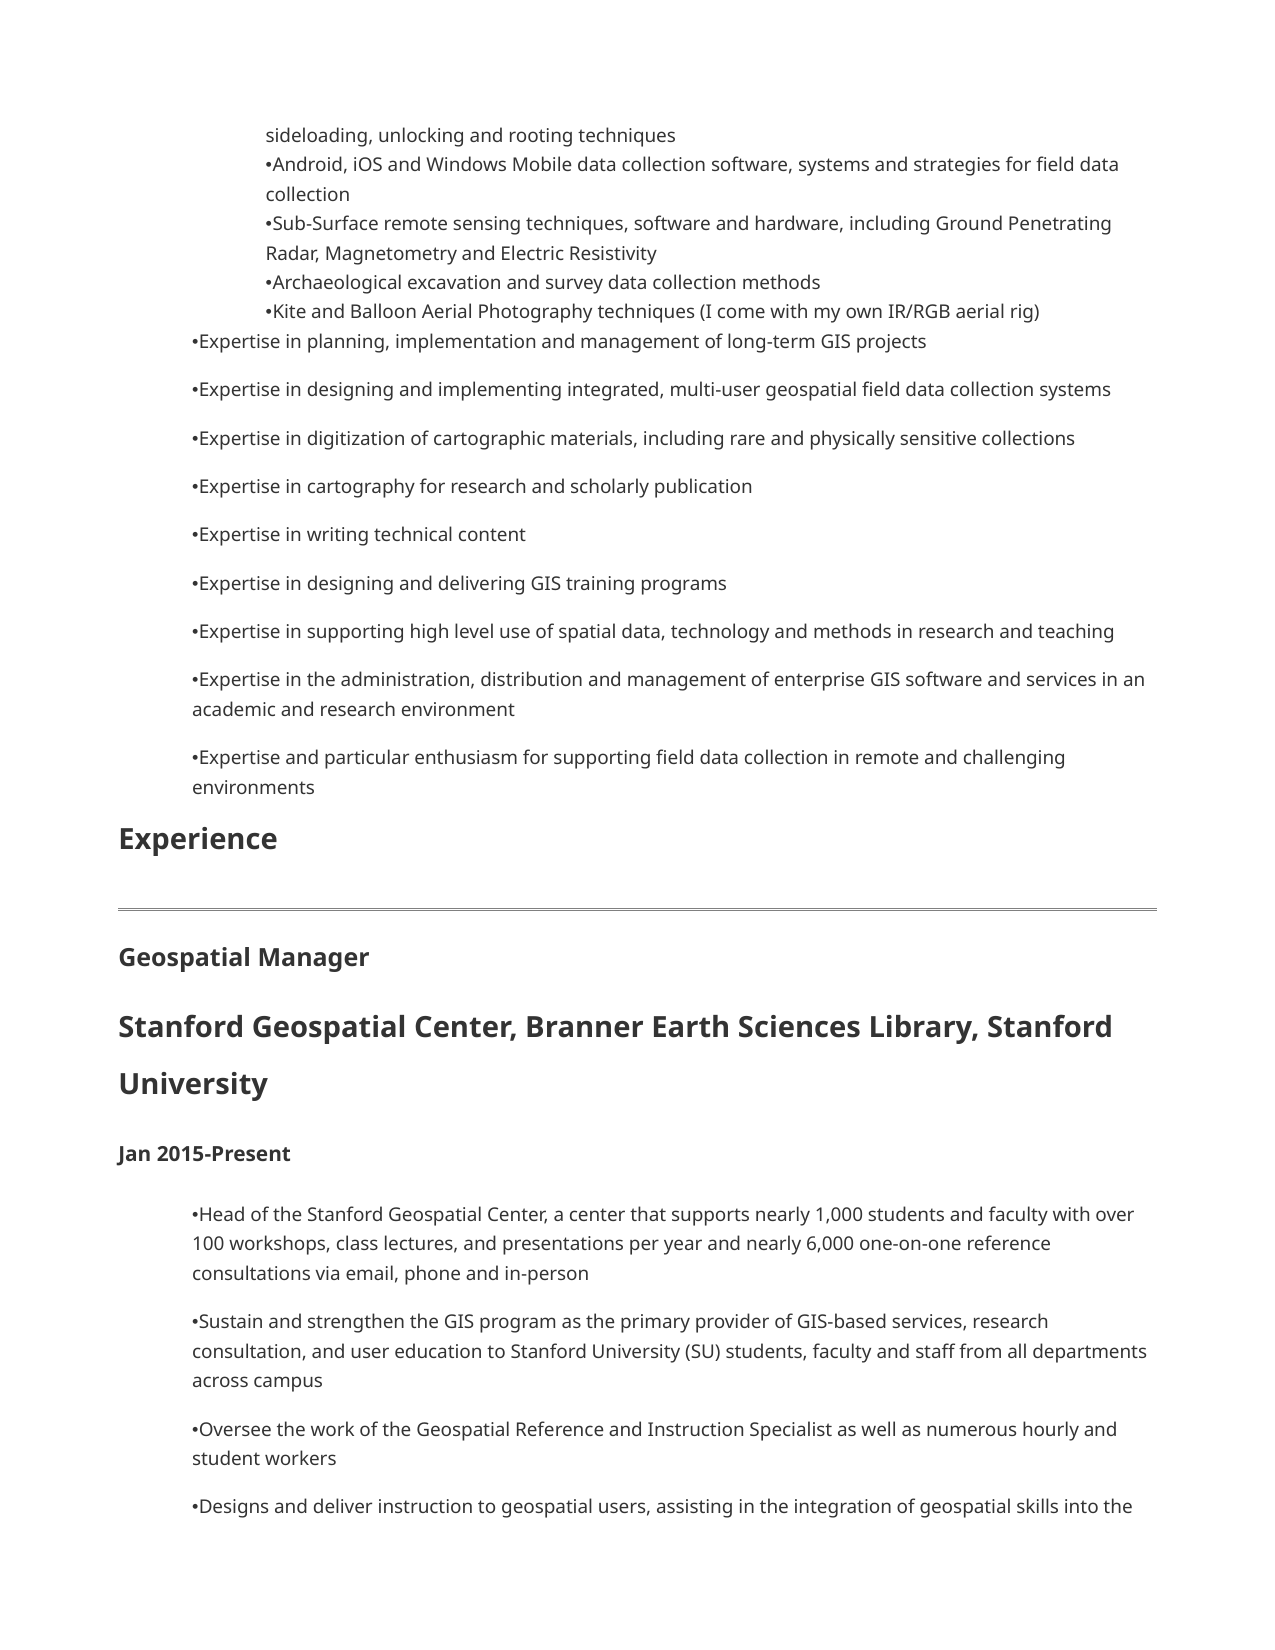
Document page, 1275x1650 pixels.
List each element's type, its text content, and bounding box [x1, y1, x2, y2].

list Sustain and strengthen the GIS program as the primary provider of GIS-based services, research consultation, and user education to Stanford University (SU) students, faculty and staff from all departments across campus [118, 1305, 1157, 1393]
list Expertise in the administration, distribution and management of enterprise GIS software and services in an academic and research environment [118, 663, 1157, 722]
list Oversee the work of the Geospatial Reference and Instruction Specialist as well as numerous hourly and student workers [118, 1412, 1157, 1471]
list Expertise in designing and implementing integrated, multi-user geospatial field data collection systems [118, 373, 1157, 402]
subtitle Geospatial Manager [118, 940, 1157, 974]
list Expertise in digitization of cartographic materials, including rare and physically sensitive collections [118, 421, 1157, 451]
list Expertise and particular enthusiasm for supporting field data collection in remote and challenging environments [118, 741, 1157, 799]
list Expertise in designing and delivering GIS training programs [118, 566, 1157, 596]
list Android, iOS and Windows Mobile data collection software, systems and strategies for field data collection [118, 148, 1157, 207]
list Expertise in writing technical content [118, 518, 1157, 547]
list Expertise in planning, implementation and management of long-term GIS projects [118, 324, 1157, 354]
list Head of the Stanford Geospatial Center, a center that supports nearly 1,000 students and faculty with over 100 workshops, class lectures, and presentations per year and nearly 6,000 one-on-one reference consultations via email, phone and in-person [118, 1197, 1157, 1286]
subtitle Stanford Geospatial Center, Branner Earth Sciences Library, Stanford University [118, 1007, 1157, 1103]
list Archaeological excavation and survey data collection methods [118, 266, 1157, 295]
list Kite and Balloon Aerial Photography techniques (I come with my own IR/RGB aerial rig) [118, 295, 1157, 324]
list Designs and deliver instruction to geospatial users, assisting in the integration of geospatial skills into the [118, 1490, 1157, 1519]
subtitle Experience [118, 818, 1157, 858]
list Expertise in supporting high level use of spatial data, technology and methods in research and teaching [118, 614, 1157, 644]
list Sub-Surface remote sensing techniques, software and hardware, including Ground Penetrating Radar, Magnetometry and Electric Resistivity [118, 207, 1157, 266]
list sideloading, unlocking and rooting techniques [118, 118, 1157, 148]
subtitle Jan 2015-Present [118, 1139, 1157, 1167]
list Expertise in cartography for research and scholarly publication [118, 469, 1157, 499]
